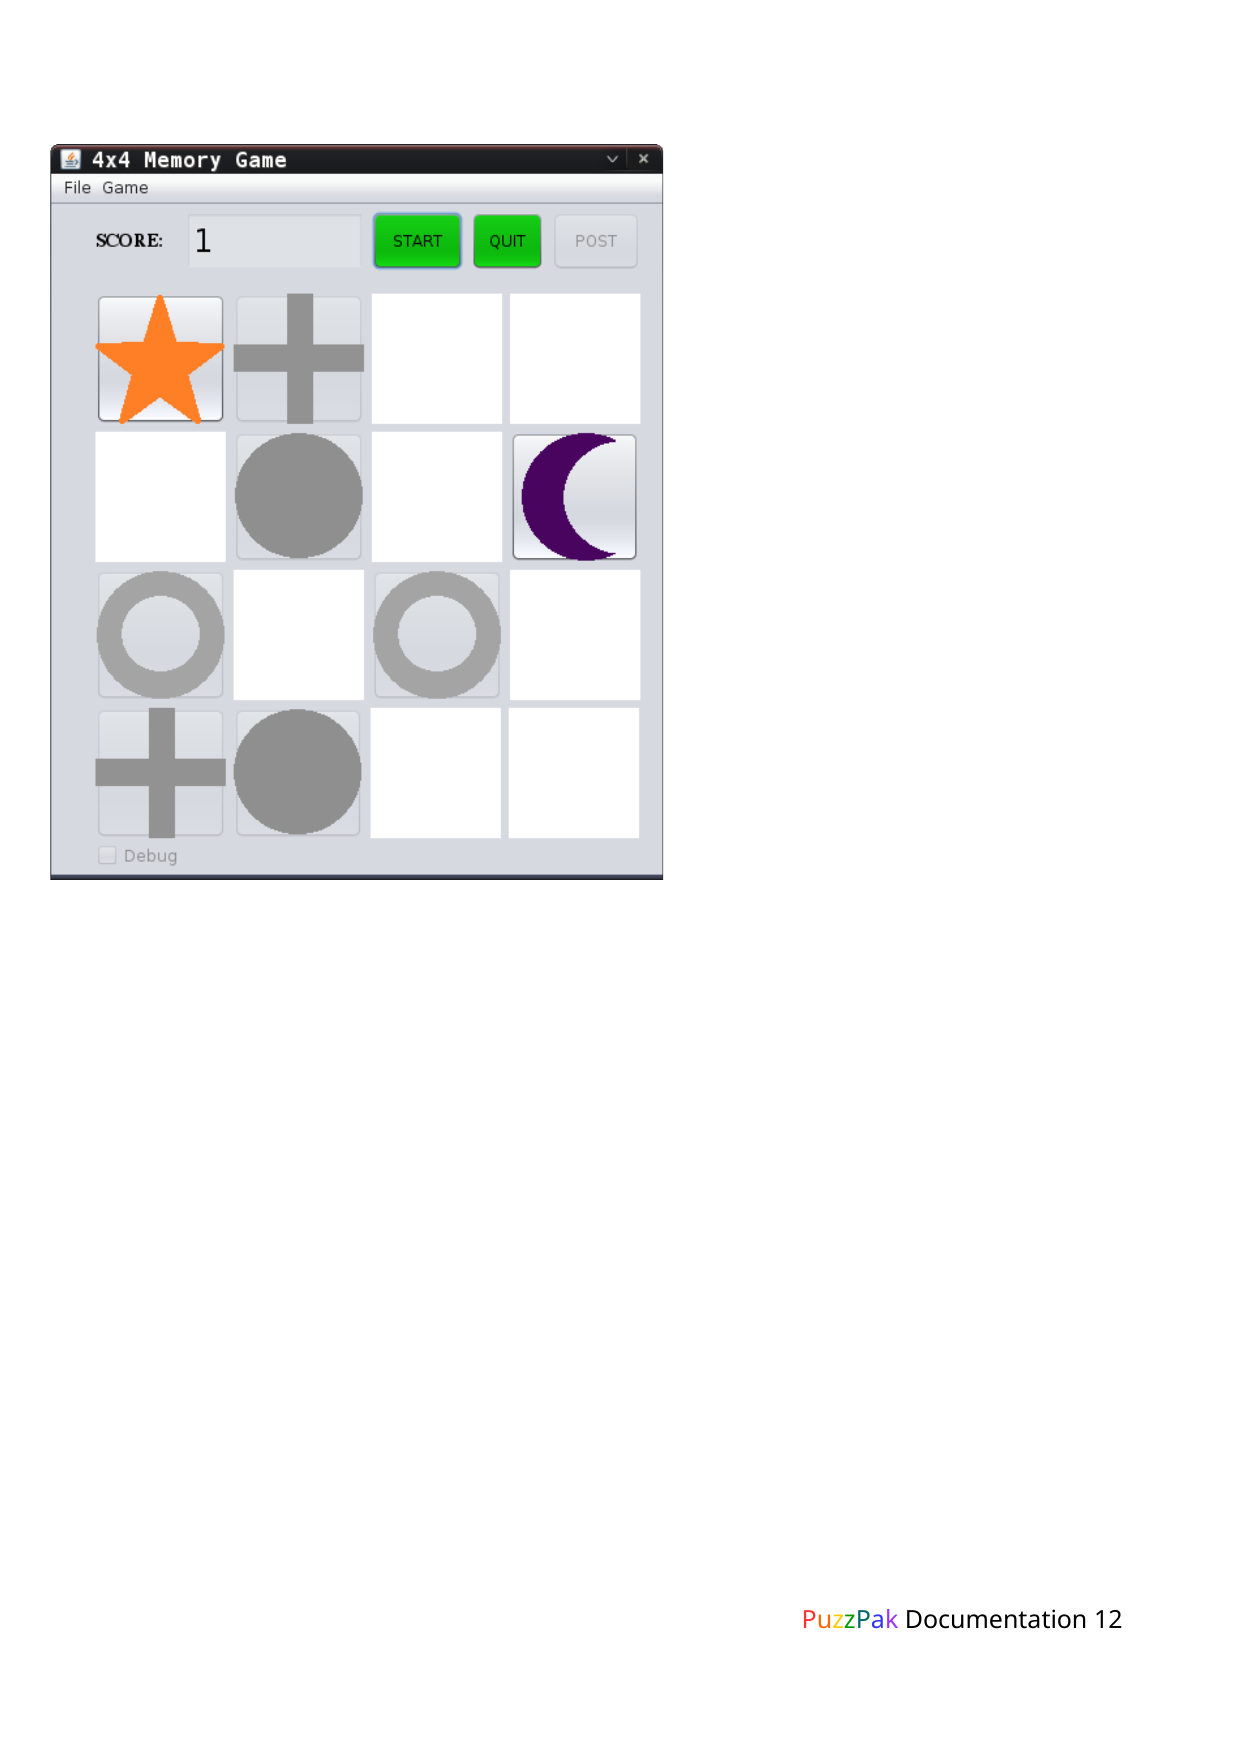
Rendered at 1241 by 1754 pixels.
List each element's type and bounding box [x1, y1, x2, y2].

picture [50, 144, 664, 880]
